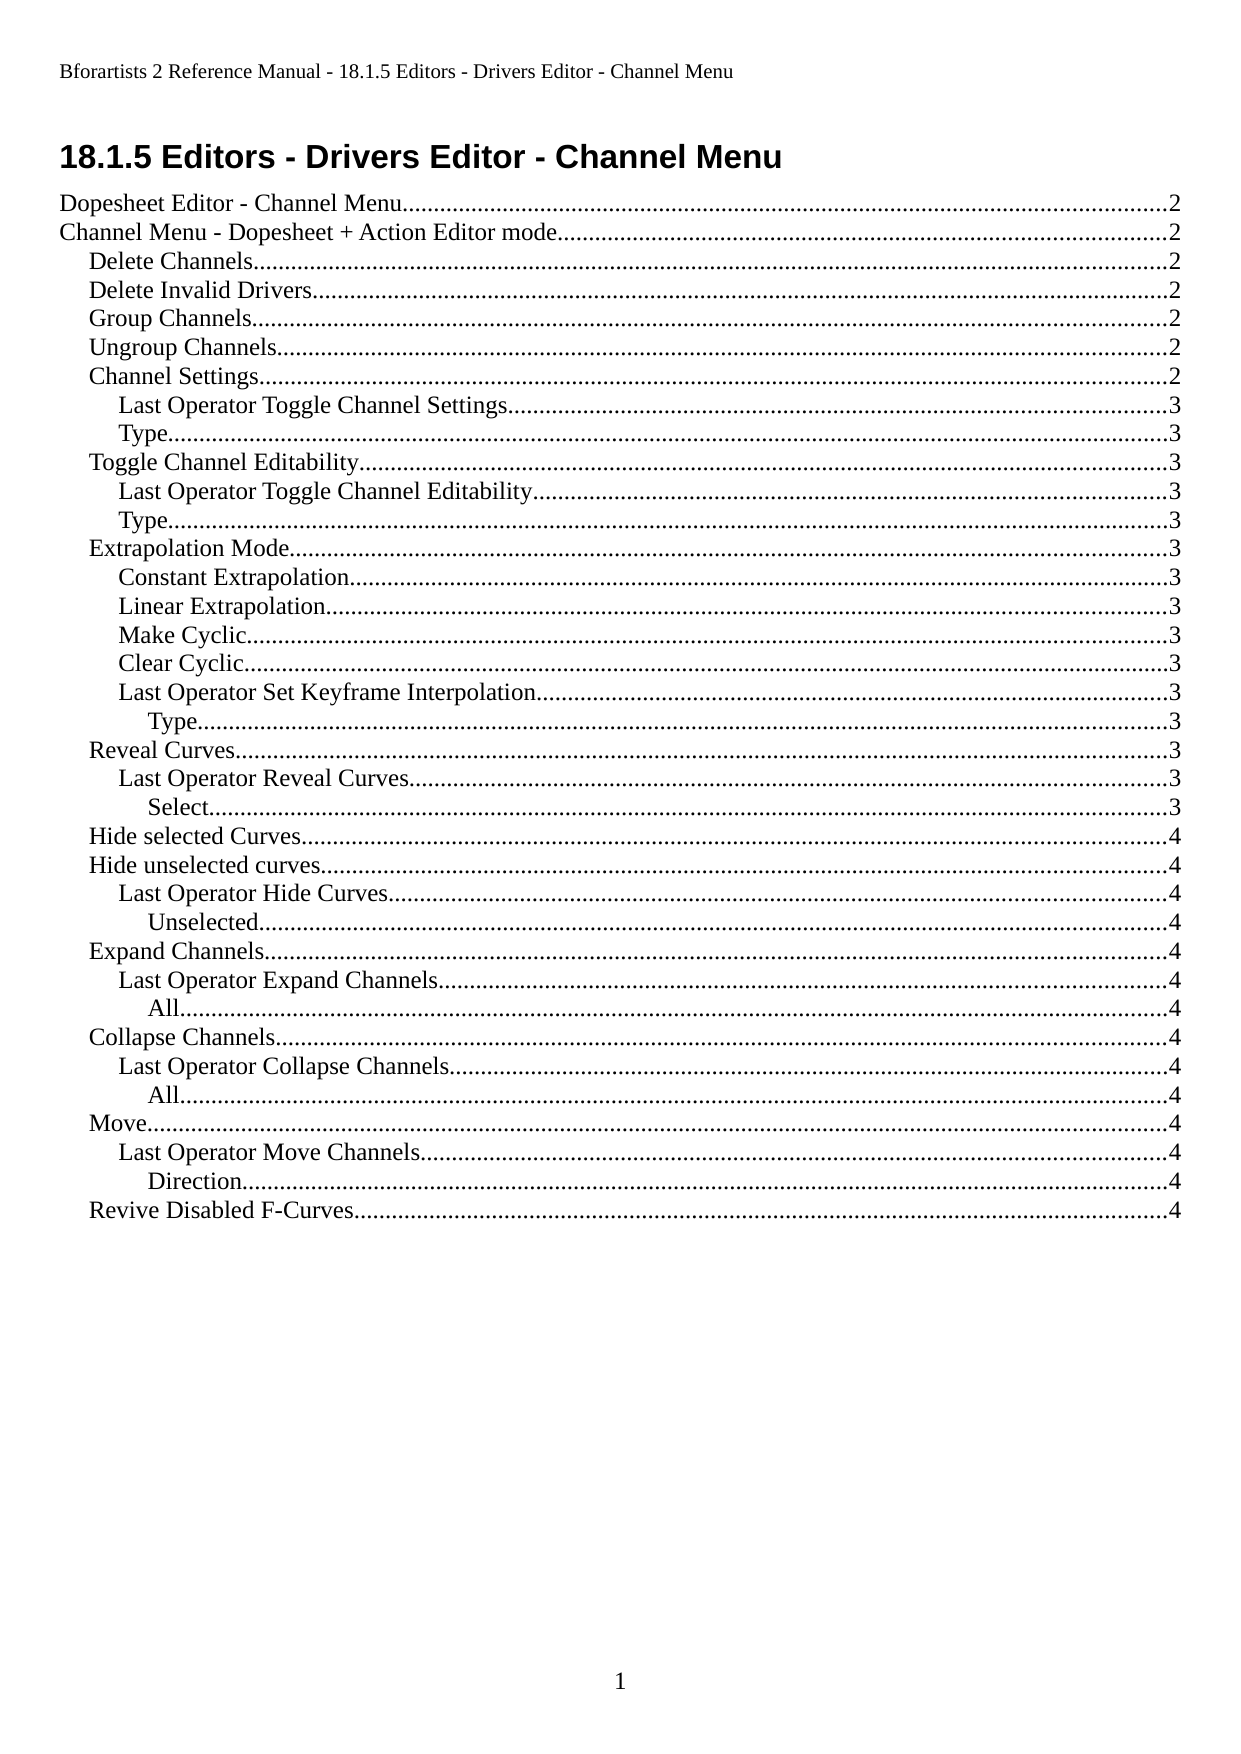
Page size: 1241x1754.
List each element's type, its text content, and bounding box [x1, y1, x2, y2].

text Type 3 [147, 706, 1181, 735]
text Delete Invalid Drivers 2 [88, 275, 1181, 303]
text Last Operator Reveal Curves 3 [118, 763, 1181, 792]
text Clear Cyclic 3 [118, 648, 1181, 677]
text Expand Channels 4 [88, 936, 1181, 965]
text Collapse Channels 4 [88, 1022, 1181, 1051]
text Make Cyclic 3 [118, 620, 1181, 648]
text Hide selected Curves 4 [88, 821, 1181, 850]
text All 4 [147, 993, 1181, 1022]
text Linear Extrapolation 3 [118, 591, 1181, 620]
text Last Operator Move Channels 4 [118, 1137, 1181, 1166]
text Reveal Curves 3 [88, 735, 1181, 763]
text Constant Extrapolation 3 [118, 562, 1181, 591]
text Last Operator Set Keyframe Interpolation 3 [118, 677, 1181, 706]
text Unselected 4 [147, 907, 1181, 936]
text Move 4 [88, 1108, 1181, 1137]
subtitle 18.1.5 Editors - Drivers Editor - Channel Menu [59, 138, 1181, 176]
text Type 3 [118, 505, 1181, 533]
text Last Operator Expand Channels 4 [118, 965, 1181, 993]
text Dopesheet Editor - Channel Menu 2 [59, 188, 1181, 217]
text Last Operator Toggle Channel Editability 3 [118, 476, 1181, 505]
text Last Operator Toggle Channel Settings 3 [118, 390, 1181, 418]
text Direction 4 [147, 1166, 1181, 1195]
text Extrapolation Mode 3 [88, 533, 1181, 562]
text Last Operator Hide Curves 4 [118, 878, 1181, 907]
text Channel Menu - Dopesheet + Action Editor mode 2 [59, 217, 1181, 246]
text Select 3 [147, 792, 1181, 821]
text All 4 [147, 1080, 1181, 1108]
text Delete Channels 2 [88, 246, 1181, 275]
text Channel Settings 2 [88, 361, 1181, 390]
text Revive Disabled F-Curves 4 [88, 1195, 1181, 1223]
text Toggle Channel Editability 3 [88, 447, 1181, 476]
text Last Operator Collapse Channels 4 [118, 1051, 1181, 1080]
text Group Channels 2 [88, 303, 1181, 332]
text Hide unselected curves 4 [88, 850, 1181, 878]
text Type 3 [118, 418, 1181, 447]
text Ungroup Channels 2 [88, 332, 1181, 361]
